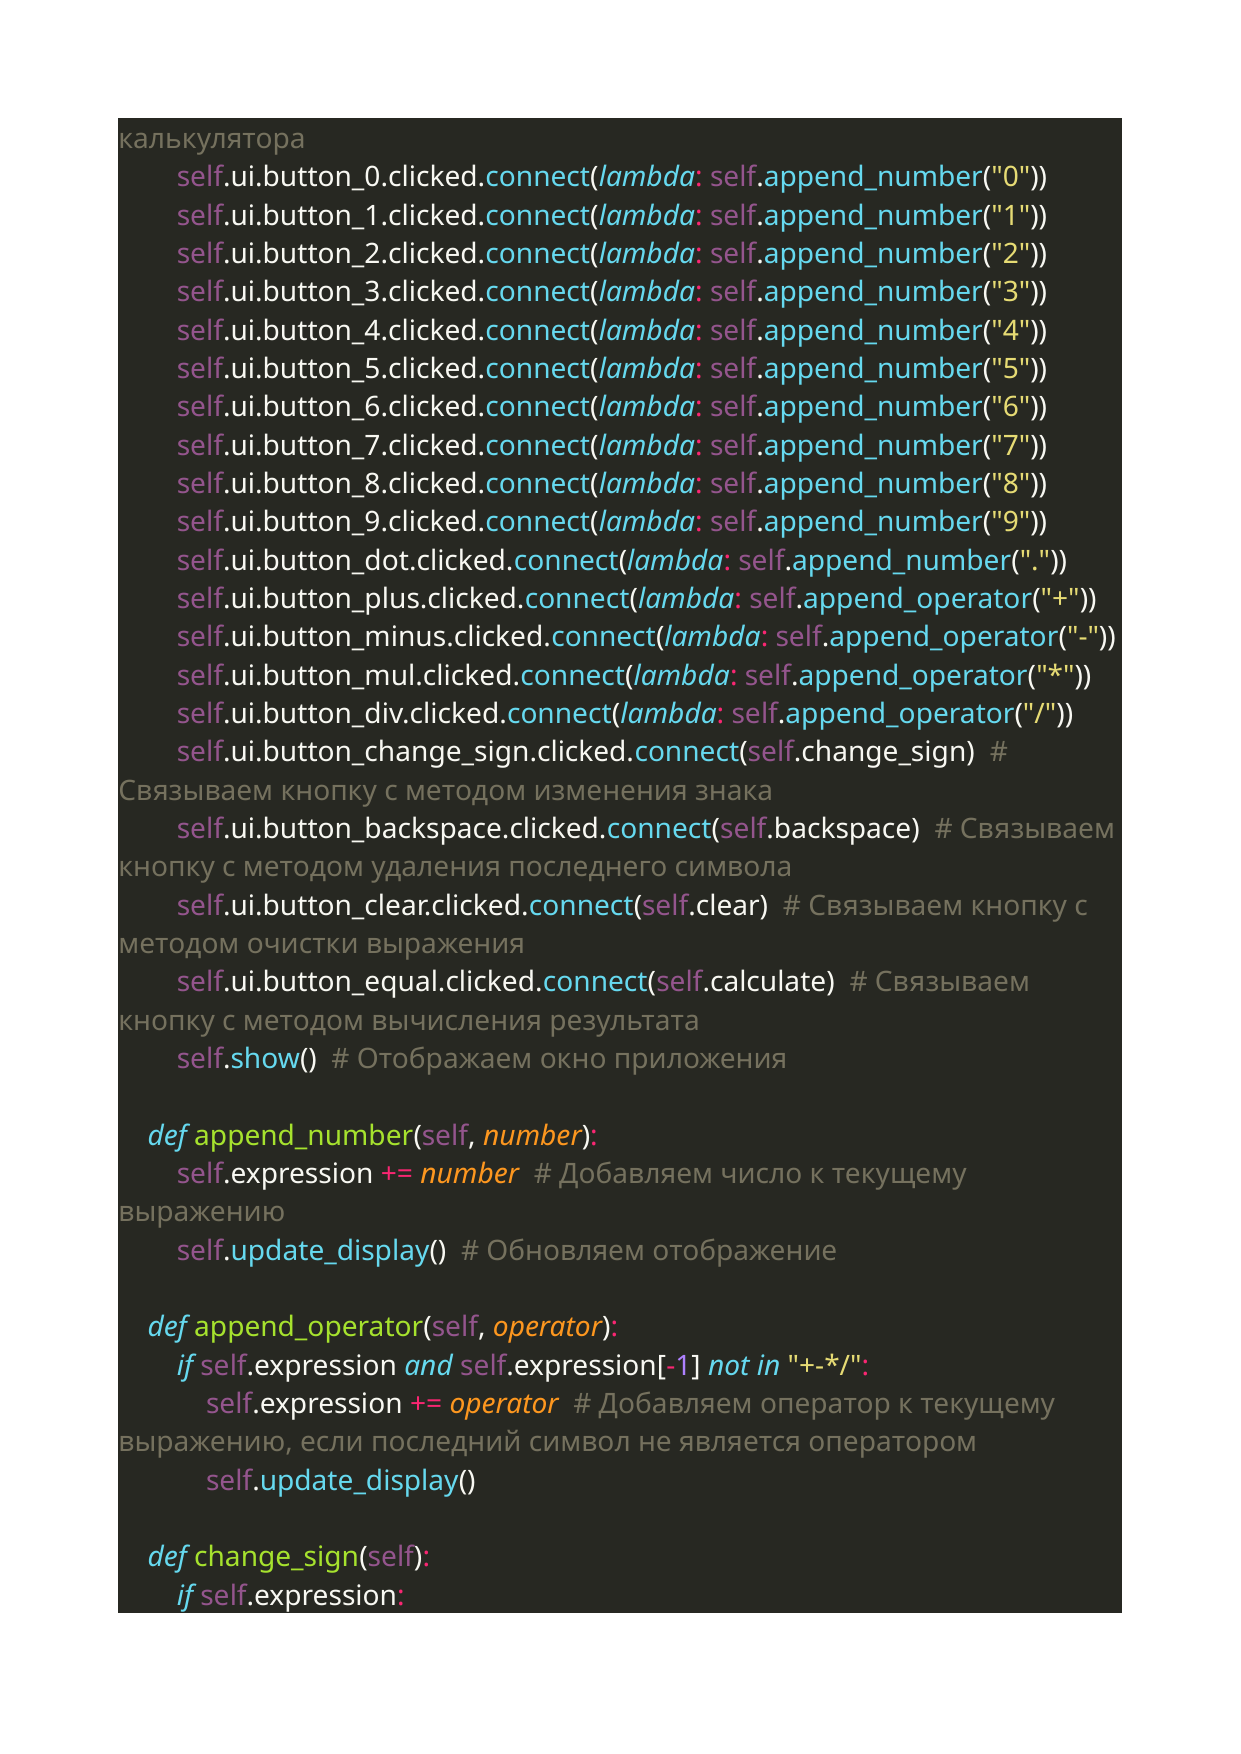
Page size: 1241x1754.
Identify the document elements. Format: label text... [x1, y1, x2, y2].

text калькулятора self.ui.button_0.clicked.connect(lambda: self.append_number("0")) self.ui.button_1.clicked.connect(lambda: self.append_number("1")) self.ui.button_2.clicked.connect(lambda: self.append_number("2")) self.ui.button_3.clicked.connect(lambda: self.append_number("3")) self.ui.button_4.clicked.connect(lambda: self.append_number("4")) self.ui.button_5.clicked.connect(lambda: self.append_number("5")) self.ui.button_6.clicked.connect(lambda: self.append_number("6")) self.ui.button_7.clicked.connect(lambda: self.append_number("7")) self.ui.button_8.clicked.connect(lambda: self.append_number("8")) self.ui.button_9.clicked.connect(lambda: self.append_number("9")) self.ui.button_dot.clicked.connect(lambda: self.append_number(".")) self.ui.button_plus.clicked.connect(lambda: self.append_operator("+")) self.ui.button_minus.clicked.connect(lambda: self.append_operator("-")) self.ui.button_mul.clicked.connect(lambda: self.append_operator("*")) self.ui.button_div.clicked.connect(lambda: self.append_operator("/")) self.ui.button_change_sign.clicked.connect(self.change_sign) # Связываем кнопку с методом изменения знака self.ui.button_backspace.clicked.connect(self.backspace) # Связываем кнопку с методом удаления последнего символа self.ui.button_clear.clicked.connect(self.clear) # Связываем кнопку с методом очистки выражения self.ui.button_equal.clicked.connect(self.calculate) # Связываем кнопку с методом вычисления результата self.show() # Отображаем окно приложения def append_number(self, number): self.expression += number # Добавляем число к текущему выражению self.update_display() # Обновляем отображение def append_operator(self, operator): if self.expression and self.expression[-1] not in "+-*/": self.expression += operator # Добавляем оператор к текущему выражению, если последний символ не является оператором self.update_display() def change_sign(self): if self.expression: [118, 118, 1122, 1613]
